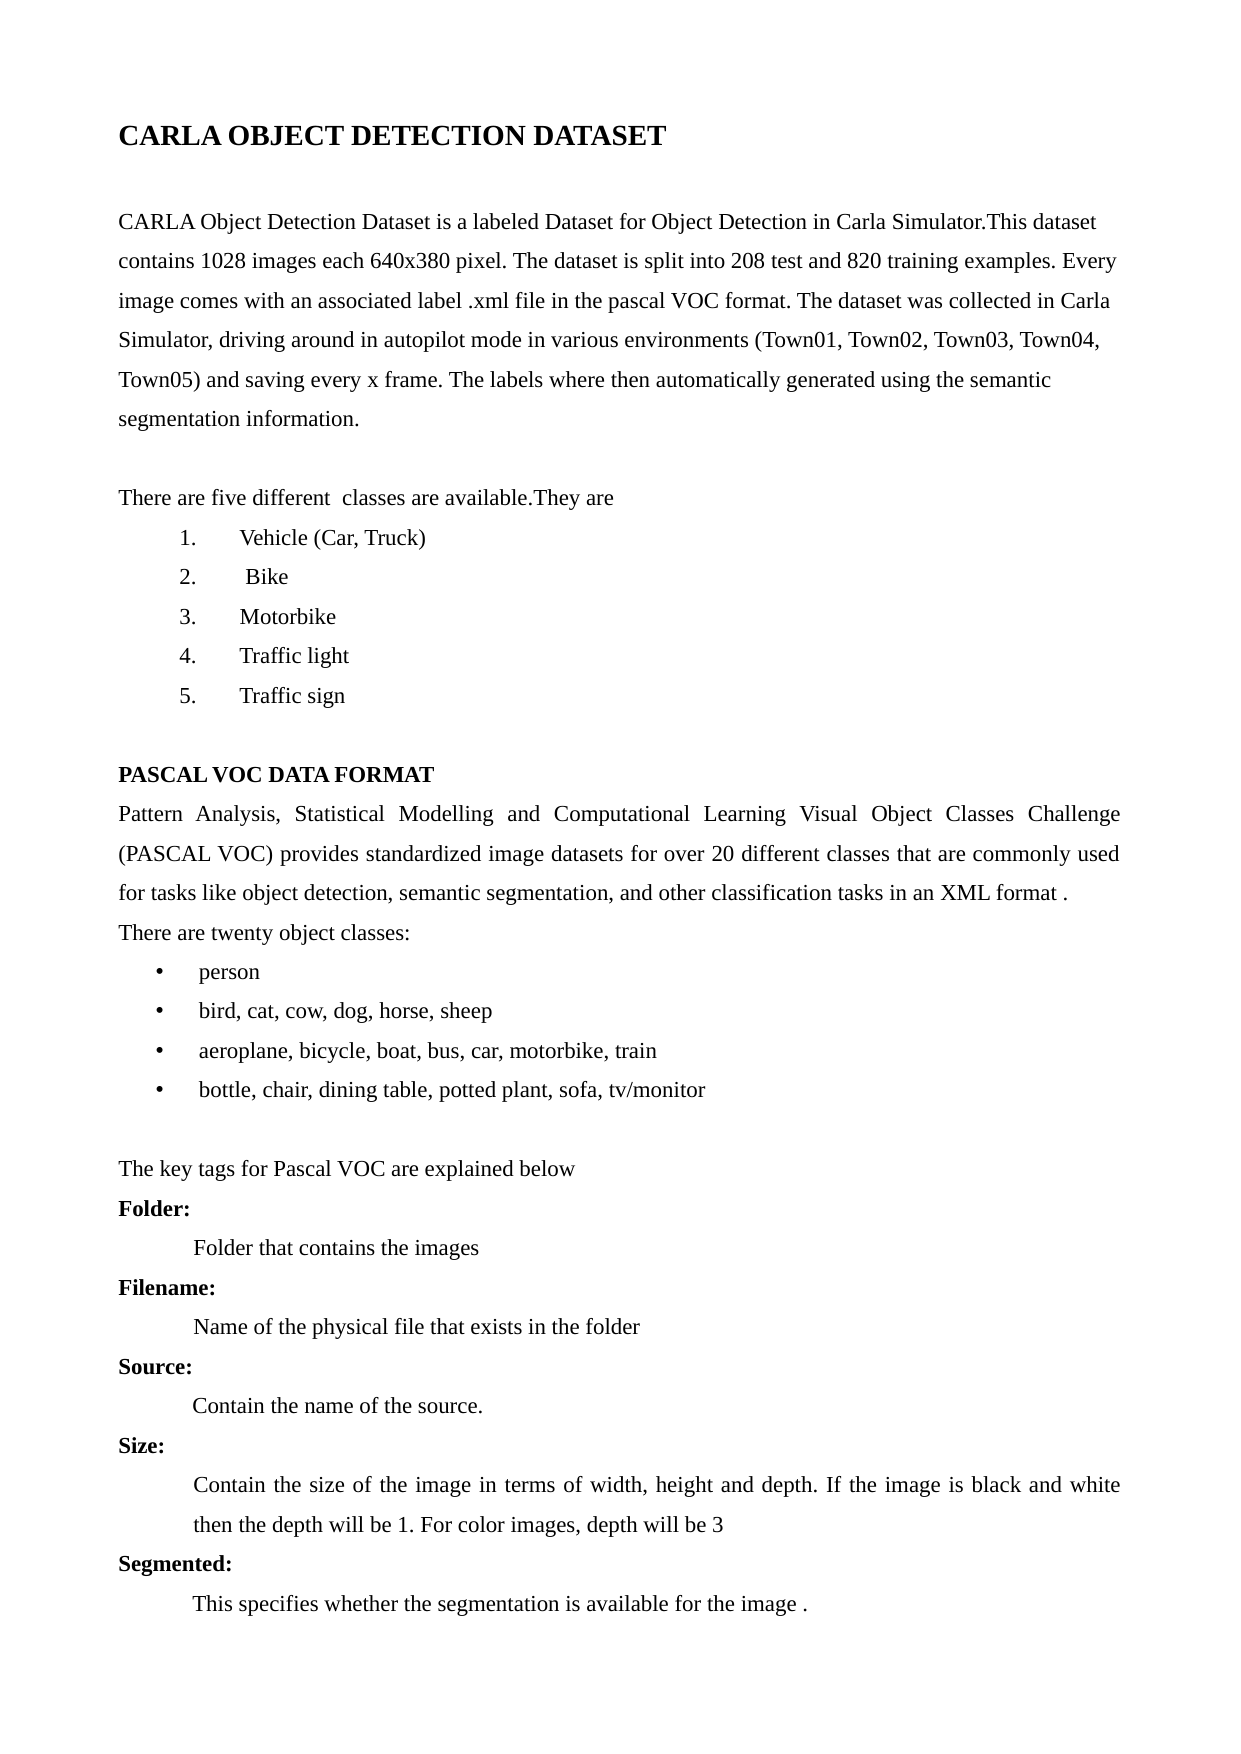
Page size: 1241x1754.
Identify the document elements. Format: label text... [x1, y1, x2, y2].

text This specifies whether the segmentation is available for the image . [118, 1590, 1122, 1616]
list Name of the physical file that exists in the folder [156, 1313, 1122, 1340]
list Motorbike [179, 603, 1122, 629]
text PASCAL VOC DATA FORMAT [118, 761, 1122, 787]
text Size: [118, 1432, 1122, 1458]
text Segmented: [118, 1550, 1122, 1577]
text The key tags for Pascal VOC are explained below [118, 1155, 1122, 1182]
text Pattern Analysis, Statistical Modelling and Computational Learning Visual Object Classes Challenge (PASCAL VOC) provides standardized image datasets for over 20 different classes that are commonly used for tasks like object detection, semantic segmentation, and other classification tasks in an XML format . [118, 800, 1122, 905]
text Filename: [118, 1274, 1122, 1300]
list bird, cat, cow, dog, horse, sheep [156, 997, 1122, 1024]
text Folder: [118, 1195, 1122, 1221]
list Bike [179, 563, 1122, 589]
list bottle, chair, dining table, potted plant, sofa, tv/monitor [156, 1076, 1122, 1103]
list Traffic light [179, 642, 1122, 668]
text Contain the name of the source. [118, 1392, 1122, 1419]
text There are five different classes are available.They are [118, 484, 1122, 511]
text There are twenty object classes: [118, 918, 1122, 945]
list aeroplane, bicycle, boat, bus, car, motorbike, train [156, 1037, 1122, 1063]
list Contain the size of the image in terms of width, height and depth. If the image is black and white then the depth will be 1. For color images, depth will be 3 [156, 1471, 1122, 1537]
list Traffic sign [179, 682, 1122, 708]
text CARLA OBJECT DETECTION DATASET [118, 118, 1122, 152]
text CARLA Object Detection Dataset is a labeled Dataset for Object Detection in Carla Simulator.This dataset contains 1028 images each 640x380 pixel. The dataset is split into 208 test and 820 training examples. Every image comes with an associated label .xml file in the pascal VOC format. The dataset was collected in Carla Simulator, driving around in autopilot mode in various environments (Town01, Town02, Town03, Town04, Town05) and saving every x frame. The labels where then automatically generated using the semantic segmentation information. [118, 208, 1122, 432]
list Vehicle (Car, Truck) [179, 524, 1122, 550]
list Folder that contains the images [156, 1234, 1122, 1261]
list person [156, 958, 1122, 984]
text Source: [118, 1353, 1122, 1379]
